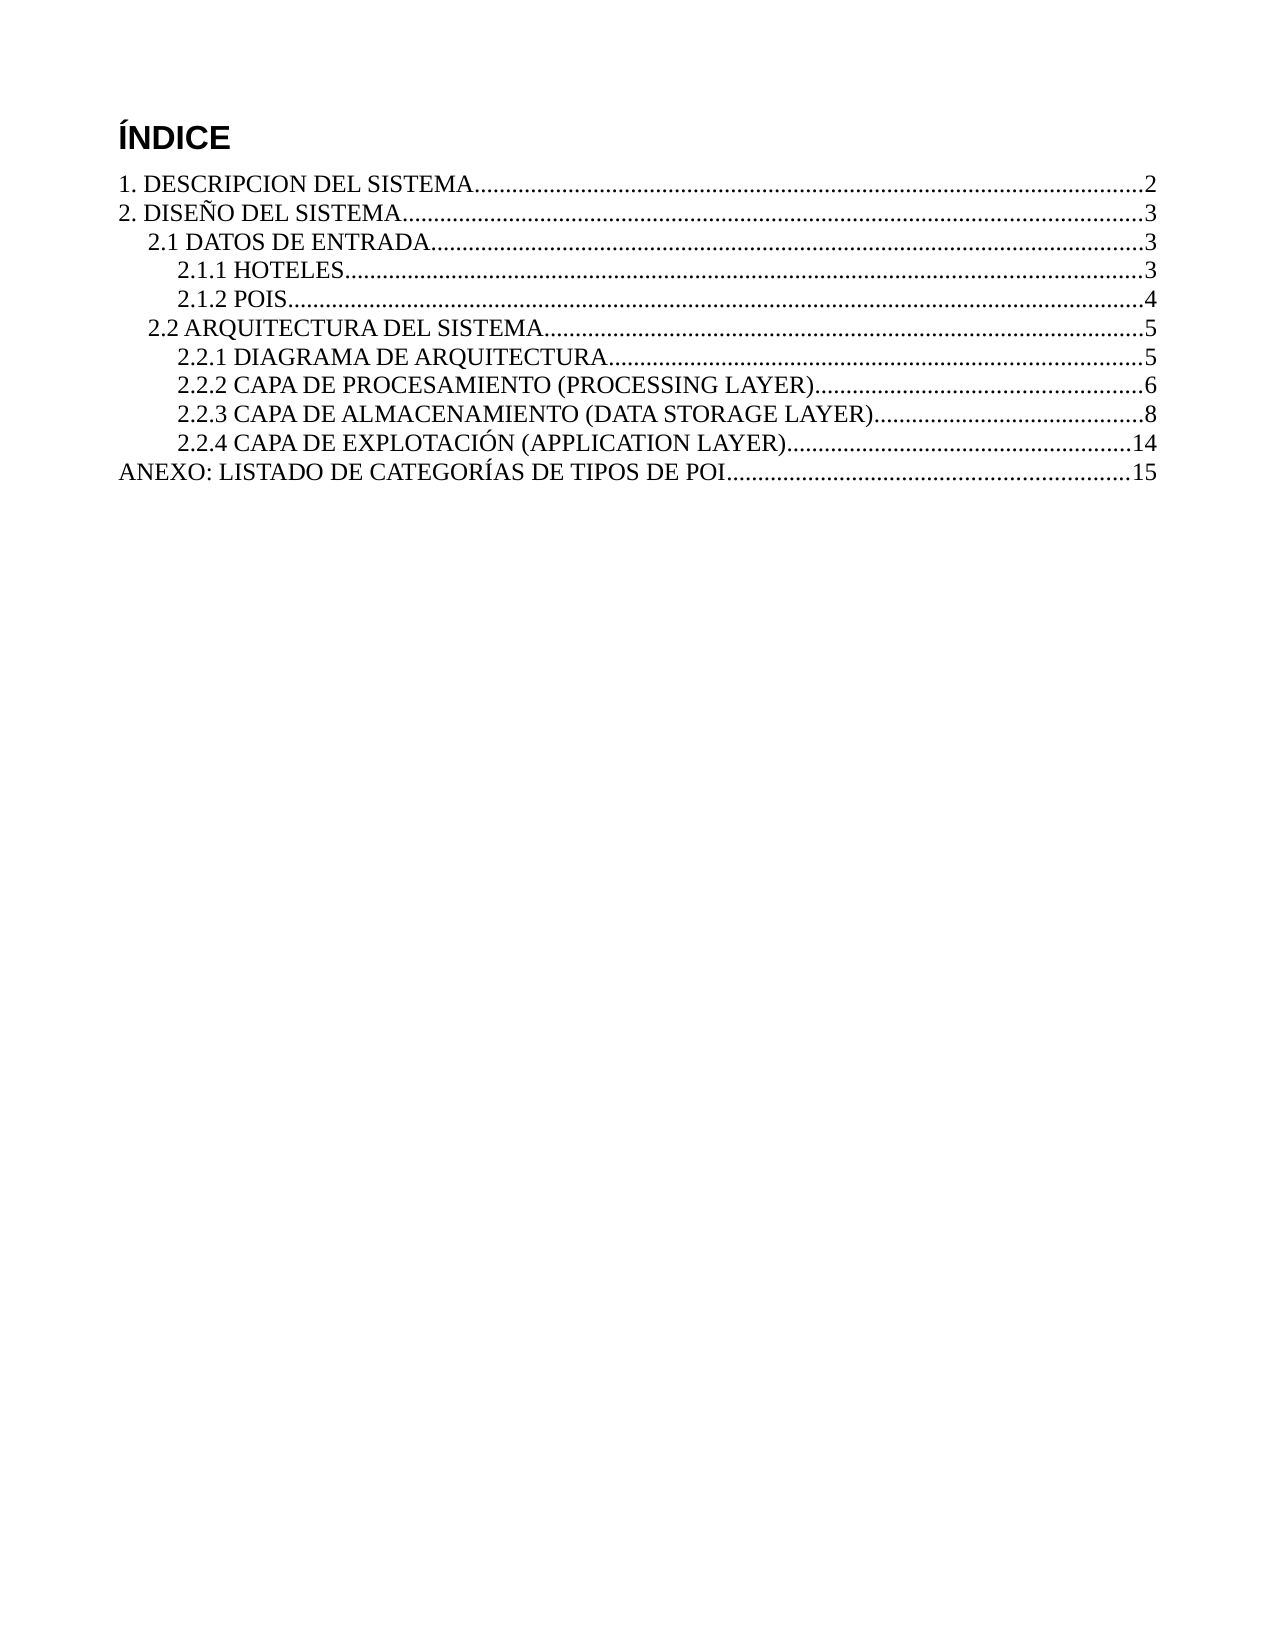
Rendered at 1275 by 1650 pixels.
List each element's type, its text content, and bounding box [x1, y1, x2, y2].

text 2.1 DATOS DE ENTRADA 3 [148, 227, 1157, 255]
text 2. DISEÑO DEL SISTEMA 3 [118, 198, 1157, 227]
text 1. DESCRIPCION DEL SISTEMA 2 [118, 169, 1157, 198]
text 2.1.1 HOTELES 3 [177, 255, 1157, 284]
subtitle ÍNDICE [118, 118, 1157, 157]
text 2.2 ARQUITECTURA DEL SISTEMA 5 [148, 313, 1157, 342]
text 2.2.3 CAPA DE ALMACENAMIENTO (DATA STORAGE LAYER) 8 [177, 399, 1157, 428]
text 2.2.2 CAPA DE PROCESAMIENTO (PROCESSING LAYER) 6 [177, 370, 1157, 399]
text 2.1.2 POIS 4 [177, 284, 1157, 313]
text 2.2.1 DIAGRAMA DE ARQUITECTURA 5 [177, 342, 1157, 370]
text 2.2.4 CAPA DE EXPLOTACIÓN (APPLICATION LAYER) 14 [177, 428, 1157, 457]
text ANEXO: LISTADO DE CATEGORÍAS DE TIPOS DE POI 15 [118, 457, 1157, 485]
